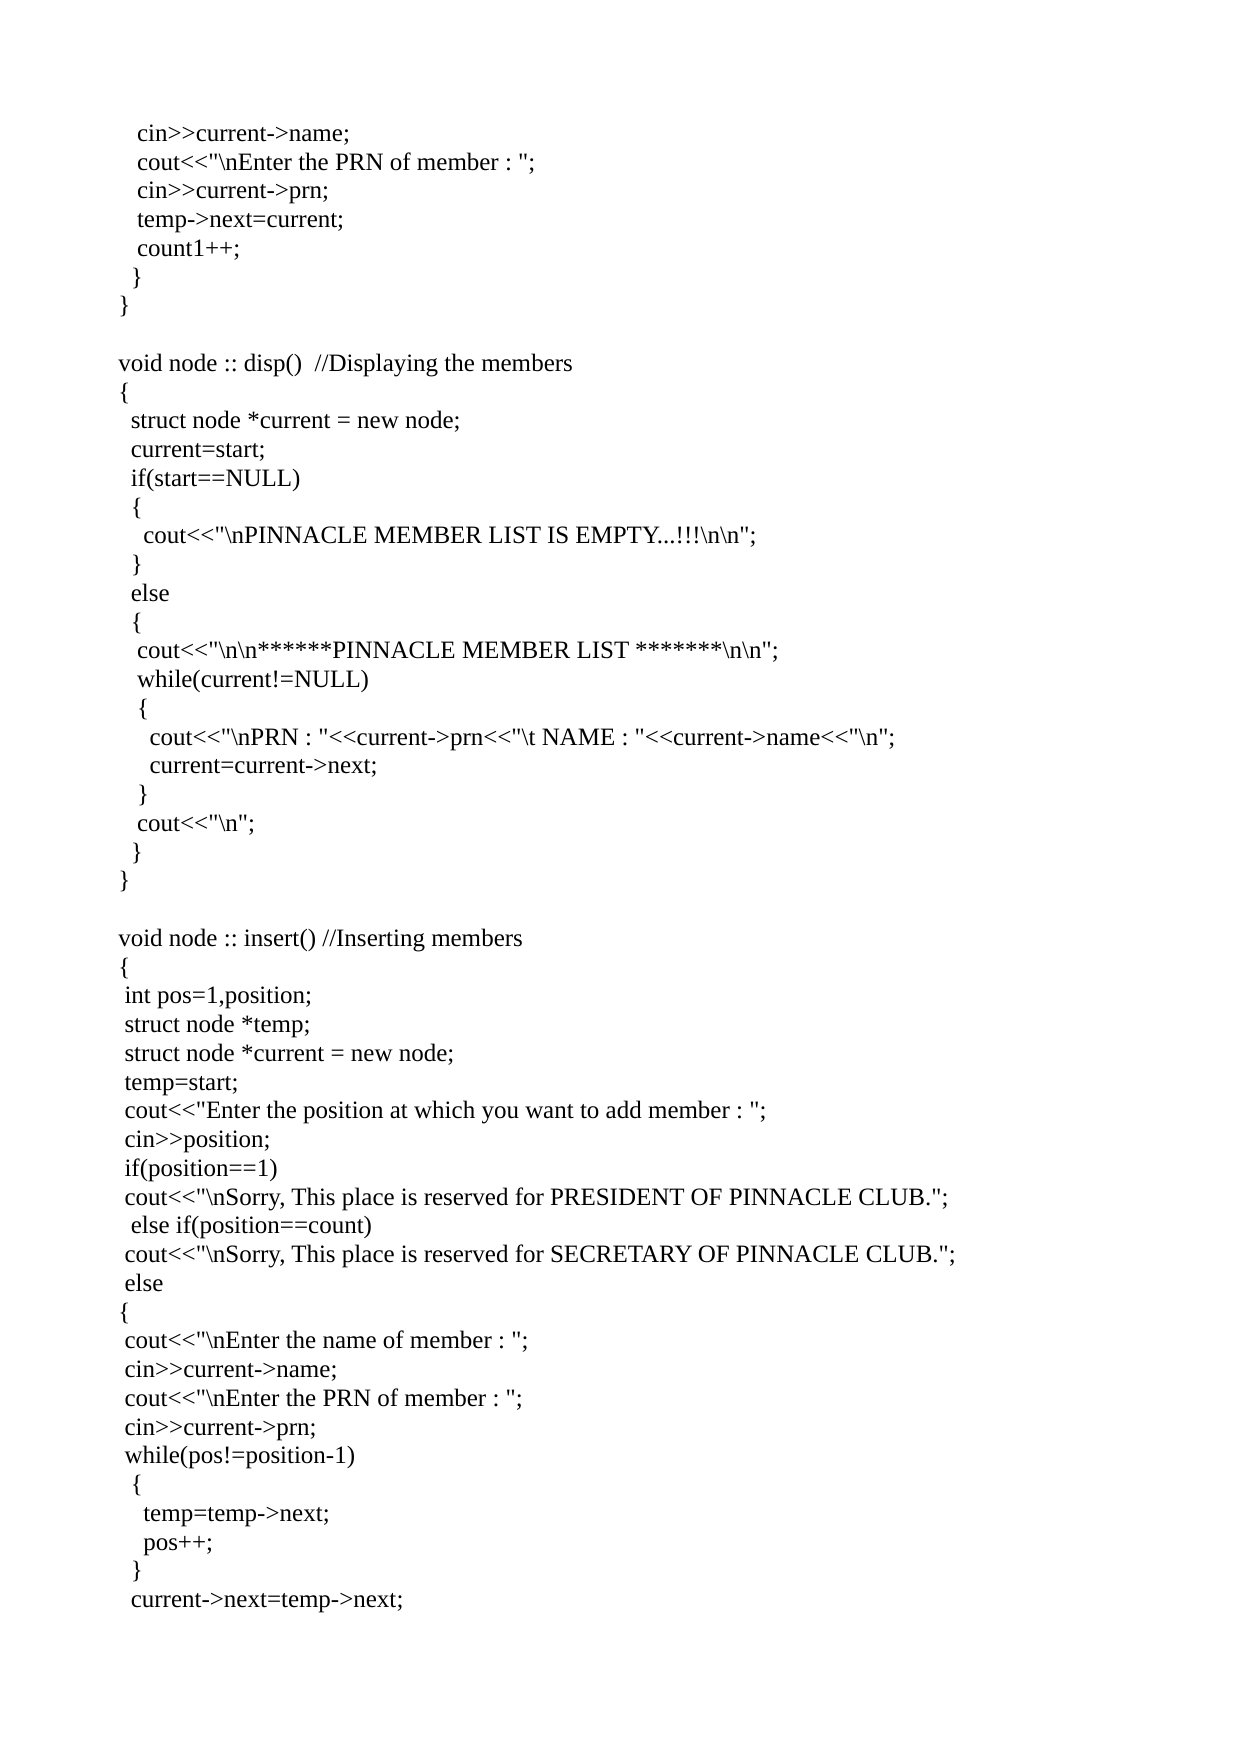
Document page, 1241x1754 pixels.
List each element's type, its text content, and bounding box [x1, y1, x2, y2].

text void node :: insert() //Inserting members [118, 923, 1122, 952]
text cout<<"\nSorry, This place is reserved for SECRETARY OF PINNACLE CLUB."; [118, 1239, 1122, 1268]
text cout<<"\nEnter the PRN of member : "; [118, 1383, 1122, 1412]
text int pos=1,position; [118, 981, 1122, 1009]
text cout<<"\nSorry, This place is reserved for PRESIDENT OF PINNACLE CLUB."; [118, 1182, 1122, 1211]
text cin>>position; [118, 1124, 1122, 1153]
text struct node *current = new node; [118, 406, 1122, 434]
text temp->next=current; [118, 204, 1122, 233]
text cin>>current->prn; [118, 176, 1122, 204]
text else [118, 1268, 1122, 1297]
text void node :: disp() //Displaying the members [118, 348, 1122, 377]
text } [118, 549, 1122, 578]
text { [118, 492, 1122, 521]
text { [118, 1469, 1122, 1498]
text else if(position==count) [118, 1211, 1122, 1239]
text pos++; [118, 1527, 1122, 1556]
text temp=temp->next; [118, 1498, 1122, 1527]
text { [118, 693, 1122, 722]
text current->next=temp->next; [118, 1584, 1122, 1613]
text } [118, 779, 1122, 808]
text cout<<"\nPRN : "<<current->prn<<"\t NAME : "<<current->name<<"\n"; [118, 722, 1122, 751]
text } [118, 291, 1122, 319]
text cout<<"\nPINNACLE MEMBER LIST IS EMPTY...!!!\n\n"; [118, 521, 1122, 549]
text } [118, 837, 1122, 866]
text cout<<"Enter the position at which you want to add member : "; [118, 1096, 1122, 1124]
text { [118, 607, 1122, 636]
text cout<<"\nEnter the name of member : "; [118, 1326, 1122, 1354]
text else [118, 578, 1122, 607]
text cin>>current->prn; [118, 1412, 1122, 1441]
text cout<<"\nEnter the PRN of member : "; [118, 147, 1122, 176]
text } [118, 866, 1122, 894]
text } [118, 262, 1122, 291]
text cout<<"\n"; [118, 808, 1122, 837]
text count1++; [118, 233, 1122, 262]
text if(start==NULL) [118, 463, 1122, 492]
text current=start; [118, 434, 1122, 463]
text cin>>current->name; [118, 1354, 1122, 1383]
text { [118, 377, 1122, 406]
text { [118, 1297, 1122, 1326]
text struct node *current = new node; [118, 1038, 1122, 1067]
text while(pos!=position-1) [118, 1441, 1122, 1469]
text if(position==1) [118, 1153, 1122, 1182]
text struct node *temp; [118, 1009, 1122, 1038]
text temp=start; [118, 1067, 1122, 1096]
text cout<<"\n\n******PINNACLE MEMBER LIST *******\n\n"; [118, 636, 1122, 664]
text while(current!=NULL) [118, 664, 1122, 693]
text current=current->next; [118, 751, 1122, 779]
text { [118, 952, 1122, 981]
text cin>>current->name; [118, 118, 1122, 147]
text } [118, 1556, 1122, 1584]
